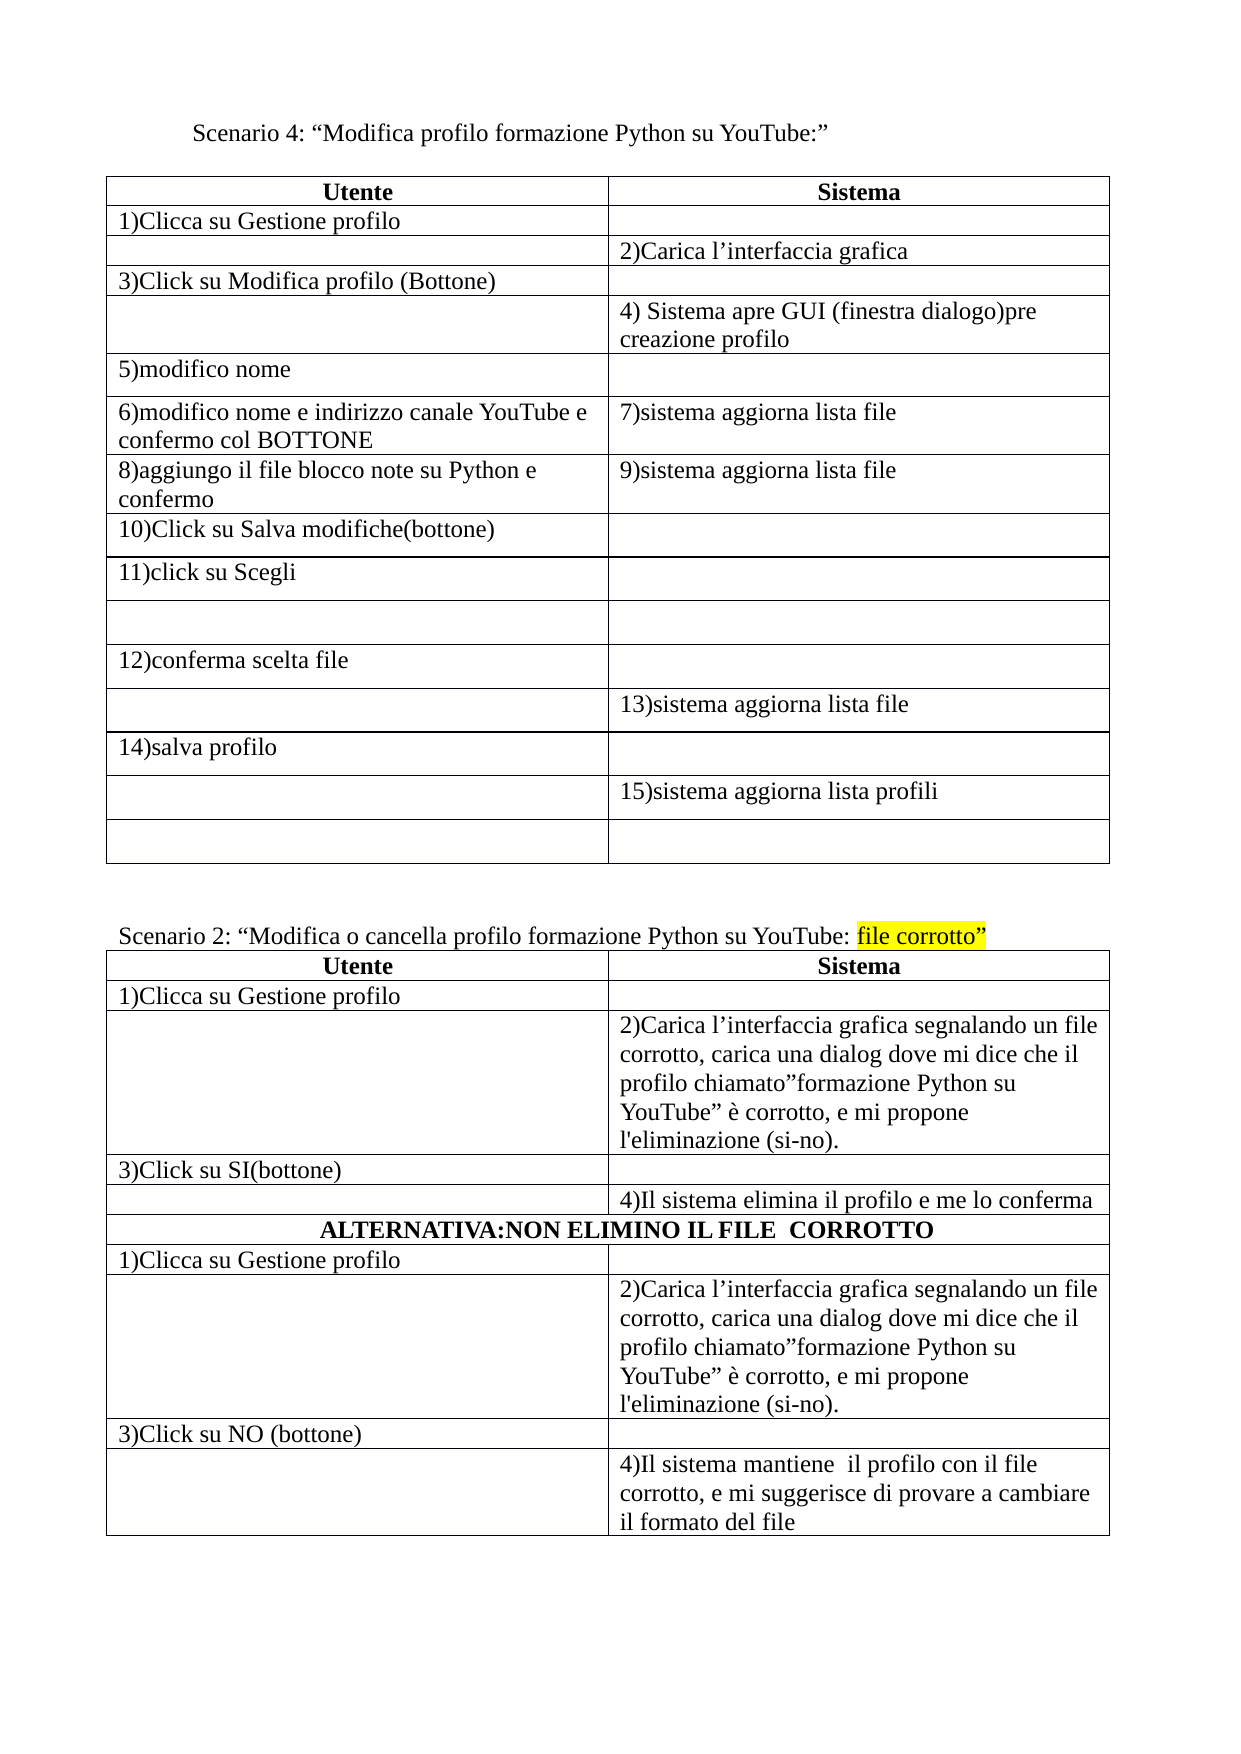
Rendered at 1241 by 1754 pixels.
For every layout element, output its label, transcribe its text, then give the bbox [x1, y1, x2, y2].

table_cell [609, 733, 1109, 775]
table_cell 15)sistema aggiorna lista profili [609, 776, 1109, 819]
table_cell ALTERNATIVA:NON ELIMINO IL FILE CORROTTO [107, 1215, 1109, 1244]
table_cell [609, 266, 1109, 295]
table_cell 12)conferma scelta file [107, 645, 608, 688]
table_cell 7)sistema aggiorna lista file [609, 397, 1109, 454]
table_cell [107, 1275, 608, 1418]
table_header Utente [107, 951, 608, 980]
table_cell [609, 206, 1109, 235]
table_cell 3)Click su SI(bottone) [107, 1155, 608, 1184]
table_cell 3)Click su Modifica profilo (Bottone) [107, 266, 608, 295]
text Scenario 2: “Modifica o cancella profilo formazione Python su YouTube: file corrotto” [118, 921, 1122, 950]
table_cell 11)click su Scegli [107, 558, 608, 600]
table_cell 1)Clicca su Gestione profilo [107, 206, 608, 235]
table_cell 4)Il sistema elimina il profilo e me lo conferma [609, 1185, 1109, 1214]
table_cell 4)Il sistema mantiene il profilo con il file corrotto, e mi suggerisce di provare a cambiare il formato del file [609, 1449, 1109, 1535]
table_cell 13)sistema aggiorna lista file [609, 689, 1109, 731]
table_cell [609, 981, 1109, 1009]
table_cell 2)Carica l’interfaccia grafica segnalando un file corrotto, carica una dialog dove mi dice che il profilo chiamato”formazione Python su YouTube” è corrotto, e mi propone l'eliminazione (si-no). [609, 1011, 1109, 1154]
table_cell 2)Carica l’interfaccia grafica segnalando un file corrotto, carica una dialog dove mi dice che il profilo chiamato”formazione Python su YouTube” è corrotto, e mi propone l'eliminazione (si-no). [609, 1275, 1109, 1418]
table_cell [609, 601, 1109, 644]
table_cell [609, 1419, 1109, 1448]
table_cell 14)salva profilo [107, 733, 608, 775]
table_cell 1)Clicca su Gestione profilo [107, 981, 608, 1009]
table_cell [107, 601, 608, 644]
table_cell [609, 558, 1109, 600]
table_header Utente [107, 177, 608, 205]
table_cell [609, 1155, 1109, 1184]
table_cell [107, 1449, 608, 1535]
table_cell [609, 820, 1109, 863]
table_cell [609, 645, 1109, 688]
table_cell 10)Click su Salva modifiche(bottone) [107, 514, 608, 556]
table_cell [107, 236, 608, 265]
table_cell 1)Clicca su Gestione profilo [107, 1245, 608, 1273]
table_cell [609, 354, 1109, 396]
table_cell 8)aggiungo il file blocco note su Python e confermo [107, 455, 608, 513]
text Scenario 4: “Modifica profilo formazione Python su YouTube:” [118, 118, 1122, 147]
table_cell [107, 296, 608, 353]
table_cell [609, 514, 1109, 556]
table_cell [107, 689, 608, 731]
table_cell 5)modifico nome [107, 354, 608, 396]
table_header Sistema [609, 951, 1109, 980]
table_cell 3)Click su NO (bottone) [107, 1419, 608, 1448]
table_cell 2)Carica l’interfaccia grafica [609, 236, 1109, 265]
table_cell [107, 1185, 608, 1214]
table_cell 9)sistema aggiorna lista file [609, 455, 1109, 513]
table_cell [107, 776, 608, 819]
table_header Sistema [609, 177, 1109, 205]
table_cell 6)modifico nome e indirizzo canale YouTube e confermo col BOTTONE [107, 397, 608, 454]
table_cell [107, 820, 608, 863]
table_cell [609, 1245, 1109, 1273]
table_cell 4) Sistema apre GUI (finestra dialogo)pre creazione profilo [609, 296, 1109, 353]
table_cell [107, 1011, 608, 1154]
